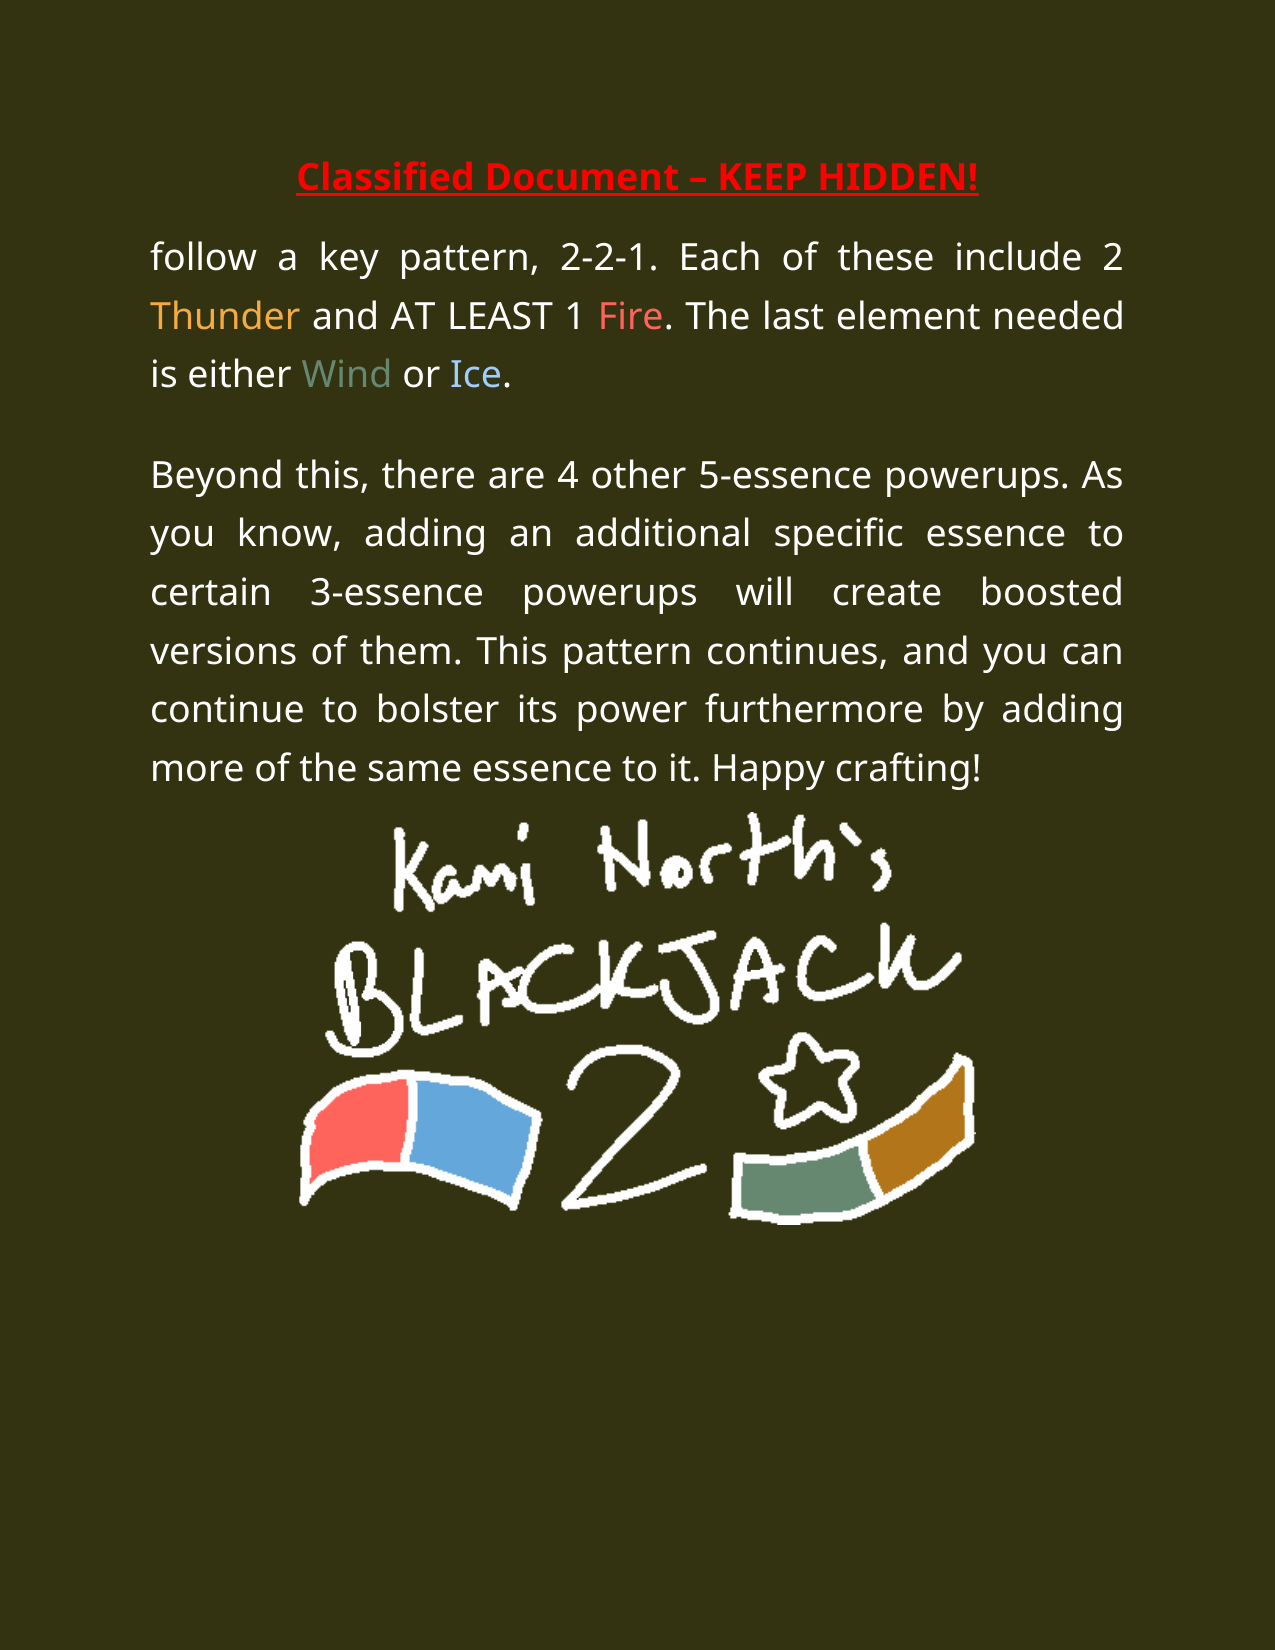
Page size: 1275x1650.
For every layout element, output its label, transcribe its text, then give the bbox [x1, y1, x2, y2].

picture [299, 812, 976, 1225]
text Beyond this, there are 4 other 5-essence powerups. As you know, adding an additional specific essence to certain 3-essence powerups will create boosted versions of them. This pattern continues, and you can continue to bolster its power furthermore by adding more of the same essence to it. Happy crafting! [150, 448, 1125, 792]
text follow a key pattern, 2-2-1. Each of these include 2 Thunder and AT LEAST 1 Fire. The last element needed is either Wind or Ice. [150, 231, 1125, 399]
